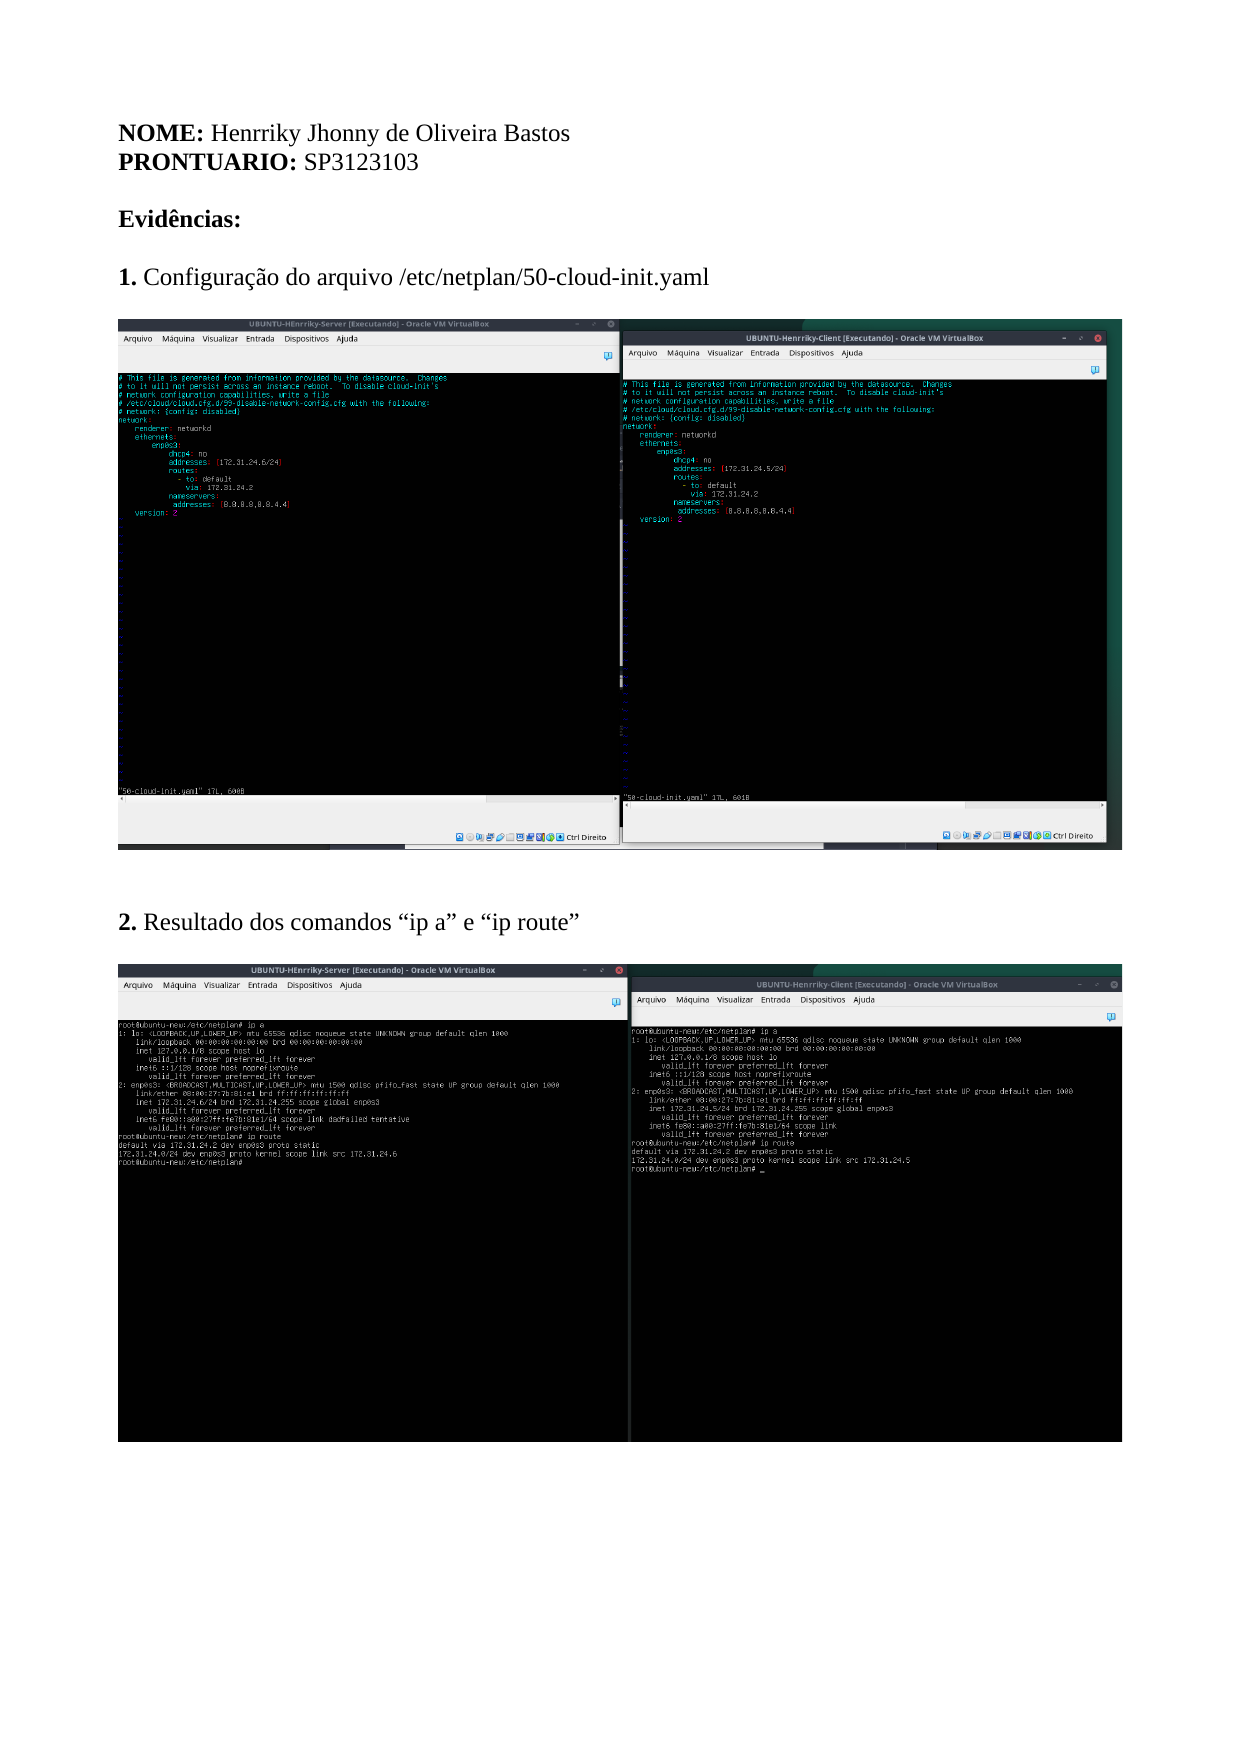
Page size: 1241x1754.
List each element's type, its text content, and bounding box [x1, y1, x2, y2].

text NOME: Henrriky Jhonny de Oliveira Bastos [118, 118, 1122, 147]
text Evidências: [118, 204, 1122, 233]
text PRONTUARIO: SP3123103 [118, 147, 1122, 176]
text 1. Configuração do arquivo /etc/netplan/50-cloud-init.yaml [118, 262, 1122, 291]
picture [118, 319, 1123, 850]
picture [118, 964, 1123, 1442]
text 2. Resultado dos comandos “ip a” e “ip route” [118, 907, 1122, 936]
